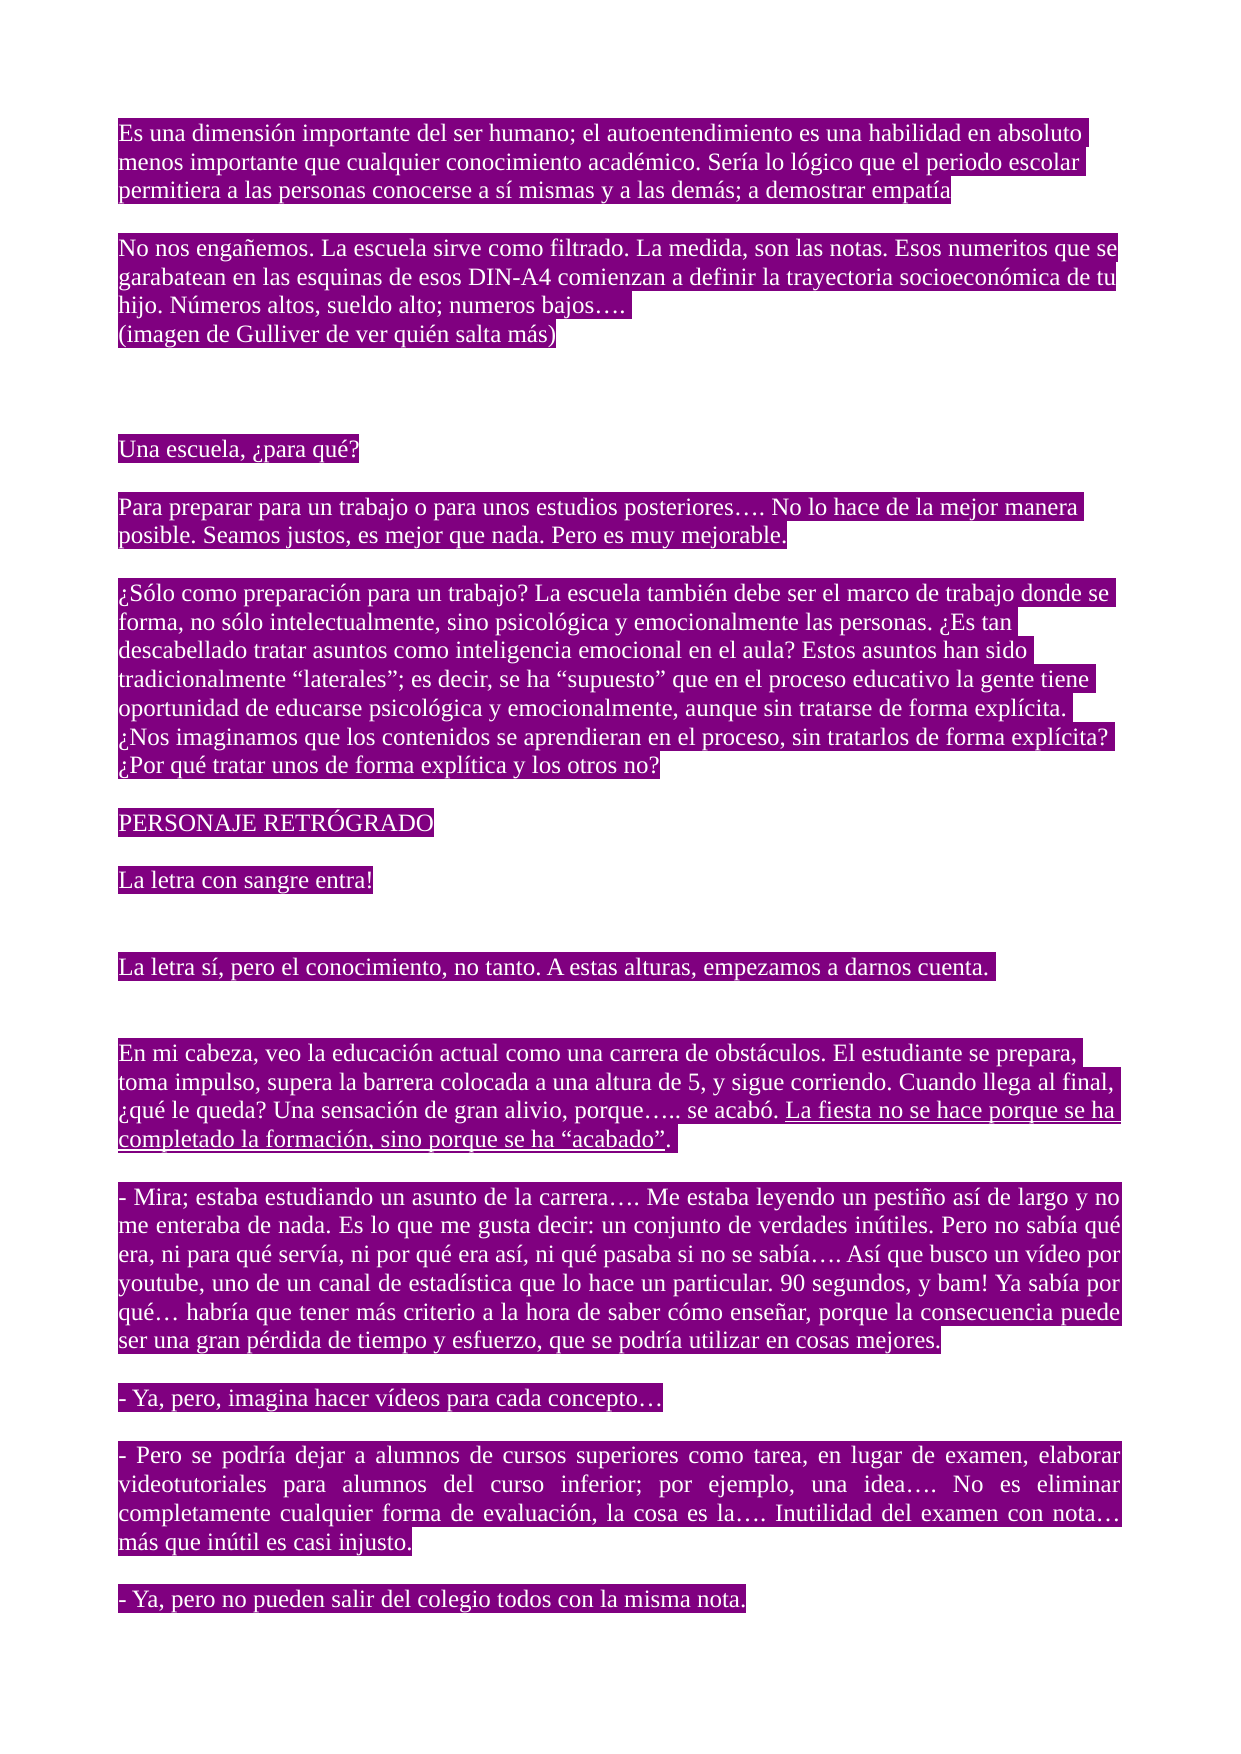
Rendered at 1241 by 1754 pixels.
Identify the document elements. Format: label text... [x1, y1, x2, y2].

text - Mira; estaba estudiando un asunto de la carrera…. Me estaba leyendo un pestiño así de largo y no me enteraba de nada. Es lo que me gusta decir: un conjunto de verdades inútiles. Pero no sabía qué era, ni para qué servía, ni por qué era así, ni qué pasaba si no se sabía…. Así que busco un vídeo por youtube, uno de un canal de estadística que lo hace un particular. 90 segundos, y bam! Ya sabía por qué… habría que tener más criterio a la hora de saber cómo enseñar, porque la consecuencia puede ser una gran pérdida de tiempo y esfuerzo, que se podría utilizar en cosas mejores. [118, 1182, 1122, 1354]
text Es una dimensión importante del ser humano; el autoentendimiento es una habilidad en absoluto menos importante que cualquier conocimiento académico. Sería lo lógico que el periodo escolar permitiera a las personas conocerse a sí mismas y a las demás; a demostrar empatía [118, 118, 1122, 204]
text Para preparar para un trabajo o para unos estudios posteriores…. No lo hace de la mejor manera posible. Seamos justos, es mejor que nada. Pero es muy mejorable. [118, 492, 1122, 549]
text - Ya, pero no pueden salir del colegio todos con la misma nota. [118, 1584, 1122, 1613]
text PERSONAJE RETRÓGRADO [118, 808, 1122, 837]
text Una escuela, ¿para qué? [118, 434, 1122, 463]
text La letra con sangre entra! [118, 866, 1122, 894]
text ¿Sólo como preparación para un trabajo? La escuela también debe ser el marco de trabajo donde se forma, no sólo intelectualmente, sino psicológica y emocionalmente las personas. ¿Es tan descabellado tratar asuntos como inteligencia emocional en el aula? Estos asuntos han sido tradicionalmente “laterales”; es decir, se ha “supuesto” que en el proceso educativo la gente tiene oportunidad de educarse psicológica y emocionalmente, aunque sin tratarse de forma explícita. ¿Nos imaginamos que los contenidos se aprendieran en el proceso, sin tratarlos de forma explícita? ¿Por qué tratar unos de forma explítica y los otros no? [118, 578, 1122, 779]
text La letra sí, pero el conocimiento, no tanto. A estas alturas, empezamos a darnos cuenta. [118, 952, 1122, 981]
text - Pero se podría dejar a alumnos de cursos superiores como tarea, en lugar de examen, elaborar videotutoriales para alumnos del curso inferior; por ejemplo, una idea…. No es eliminar completamente cualquier forma de evaluación, la cosa es la…. Inutilidad del examen con nota… más que inútil es casi injusto. [118, 1441, 1122, 1556]
text En mi cabeza, veo la educación actual como una carrera de obstáculos. El estudiante se prepara, toma impulso, supera la barrera colocada a una altura de 5, y sigue corriendo. Cuando llega al final, ¿qué le queda? Una sensación de gran alivio, porque….. se acabó. La fiesta no se hace porque se ha completado la formación, sino porque se ha “acabado”. [118, 1038, 1122, 1153]
text No nos engañemos. La escuela sirve como filtrado. La medida, son las notas. Esos numeritos que se garabatean en las esquinas de esos DIN-A4 comienzan a definir la trayectoria socioeconómica de tu hijo. Números altos, sueldo alto; numeros bajos…. [118, 233, 1122, 319]
text - Ya, pero, imagina hacer vídeos para cada concepto… [118, 1383, 1122, 1412]
text (imagen de Gulliver de ver quién salta más) [118, 319, 1122, 348]
